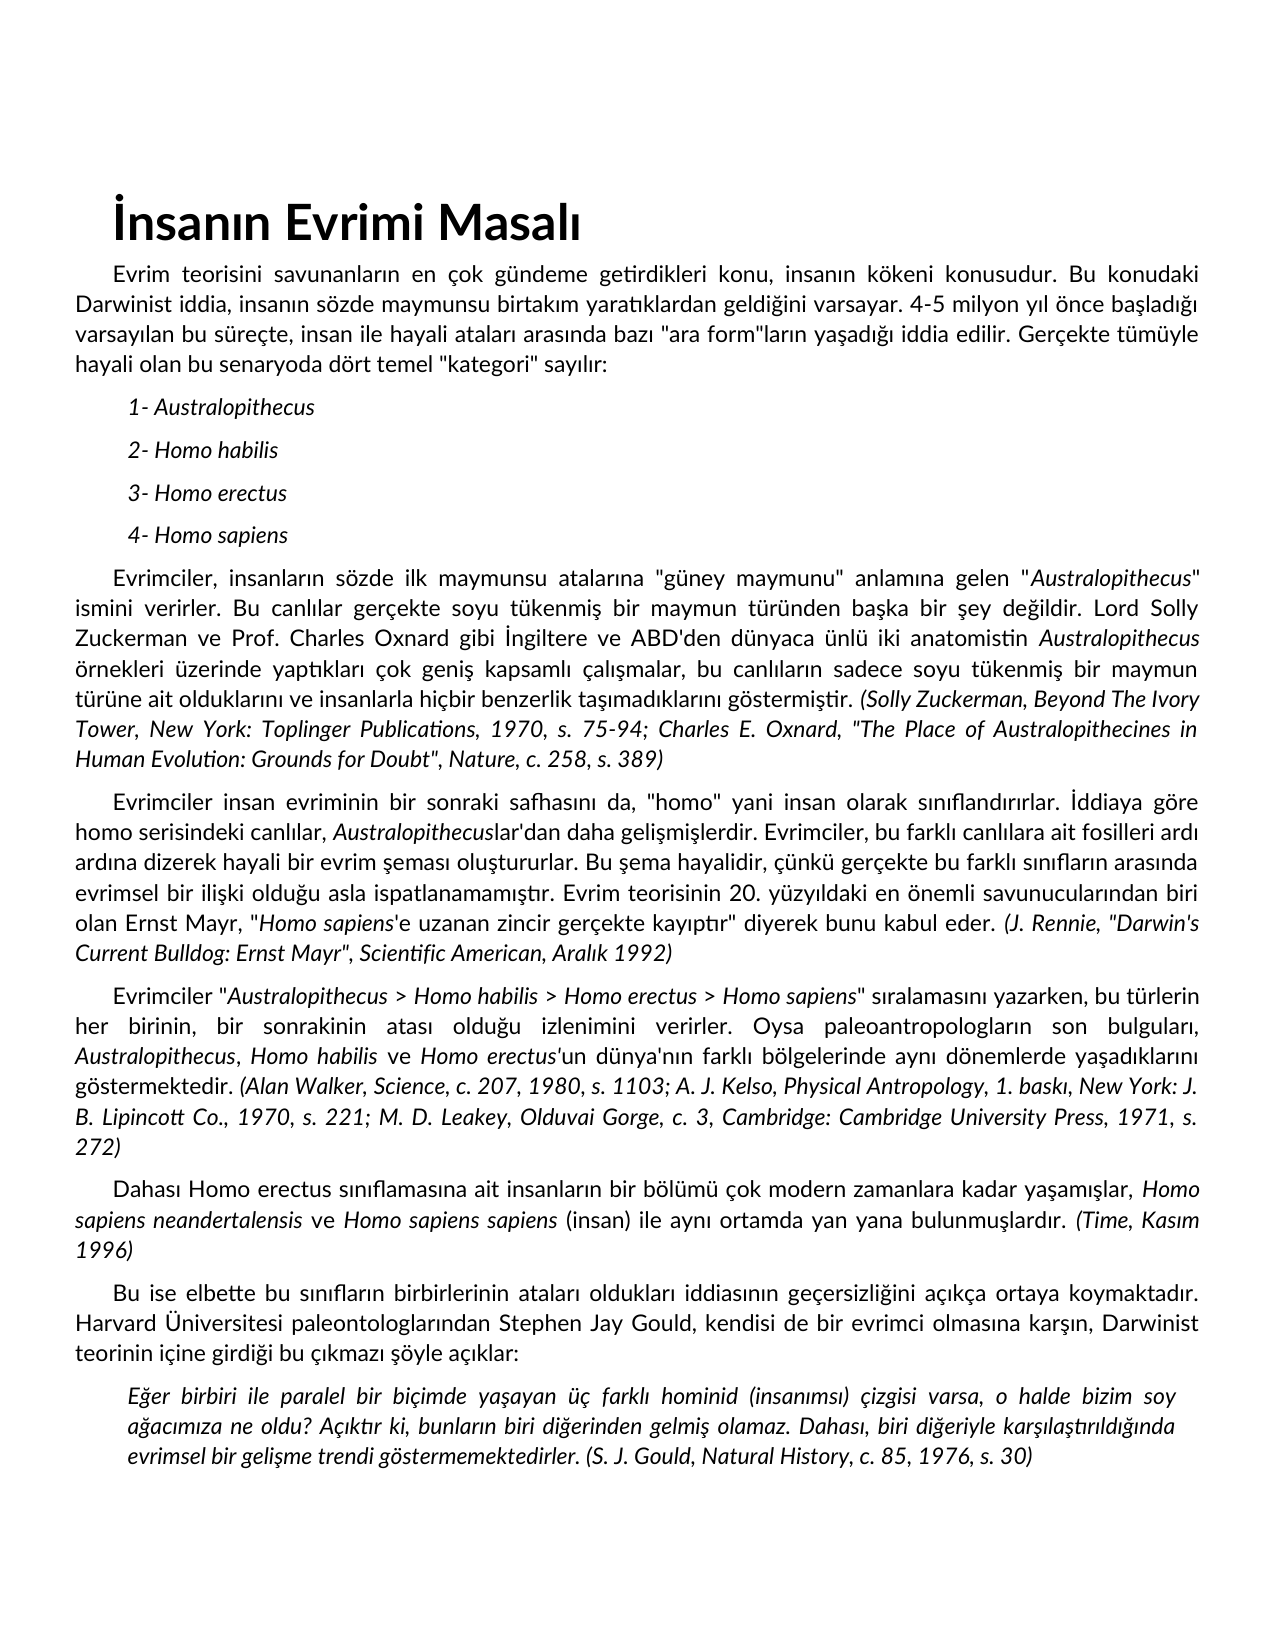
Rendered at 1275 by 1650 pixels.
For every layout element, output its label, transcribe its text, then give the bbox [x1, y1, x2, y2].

text Dahası Homo erectus sınıflamasına ait insanların bir bölümü çok modern zamanlara kadar yaşamışlar, Homo sapiens neandertalensis ve Homo sapiens sapiens (insan) ile aynı ortamda yan yana bulunmuşlardır. (Time, Kasım 1996) [75, 1175, 1200, 1263]
subtitle İnsanın Evrimi Masalı [112, 191, 1200, 251]
text Evrim teorisini savunanların en çok gündeme getirdikleri konu, insanın kökeni konusudur. Bu konudaki Darwinist iddia, insanın sözde maymunsu birtakım yaratıklardan geldiğini varsayar. 4-5 milyon yıl önce başladığı varsayılan bu süreçte, insan ile hayali ataları arasında bazı "ara form"ların yaşadığı iddia edilir. Gerçekte tümüyle hayali olan bu senaryoda dört temel "kategori" sayılır: [75, 260, 1200, 378]
text Evrimciler "Australopithecus > Homo habilis > Homo erectus > Homo sapiens" sıralamasını yazarken, bu türlerin her birinin, bir sonrakinin atası olduğu izlenimini verirler. Oysa paleoantropologların son bulguları, Australopithecus, Homo habilis ve Homo erectus'un dünya'nın farklı bölgelerinde aynı dönemlerde yaşadıklarını göstermektedir. (Alan Walker, Science, c. 207, 1980, s. 1103; A. J. Kelso, Physical Antropology, 1. baskı, New York: J. B. Lipincott Co., 1970, s. 221; M. D. Leakey, Olduvai Gorge, c. 3, Cambridge: Cambridge University Press, 1971, s. 272) [75, 982, 1200, 1160]
text 2- Homo habilis [127, 436, 1177, 463]
text Eğer birbiri ile paralel bir biçimde yaşayan üç farklı hominid (insanımsı) çizgisi varsa, o halde bizim soy ağacımıza ne oldu? Açıktır ki, bunların biri diğerinden gelmiş olamaz. Dahası, biri diğeriyle karşılaştırıldığında evrimsel bir gelişme trendi göstermemektedirler. (S. J. Gould, Natural History, c. 85, 1976, s. 30) [127, 1382, 1177, 1469]
text 4- Homo sapiens [127, 521, 1177, 549]
text Bu ise elbette bu sınıfların birbirlerinin ataları oldukları iddiasının geçersizliğini açıkça ortaya koymaktadır. Harvard Üniversitesi paleontologlarından Stephen Jay Gould, kendisi de bir evrimci olmasına karşın, Darwinist teorinin içine girdiği bu çıkmazı şöyle açıklar: [75, 1278, 1200, 1366]
text 3- Homo erectus [127, 478, 1177, 506]
text 1- Australopithecus [127, 393, 1177, 421]
text Evrimciler, insanların sözde ilk maymunsu atalarına "güney maymunu" anlamına gelen "Australopithecus" ismini verirler. Bu canlılar gerçekte soyu tükenmiş bir maymun türünden başka bir şey değildir. Lord Solly Zuckerman ve Prof. Charles Oxnard gibi İngiltere ve ABD'den dünyaca ünlü iki anatomistin Australopithecus örnekleri üzerinde yaptıkları çok geniş kapsamlı çalışmalar, bu canlıların sadece soyu tükenmiş bir maymun türüne ait olduklarını ve insanlarla hiçbir benzerlik taşımadıklarını göstermiştir. (Solly Zuckerman, Beyond The Ivory Tower, New York: Toplinger Publications, 1970, s. 75-94; Charles E. Oxnard, "The Place of Australopithecines in Human Evolution: Grounds for Doubt", Nature, c. 258, s. 389) [75, 564, 1200, 773]
text Evrimciler insan evriminin bir sonraki safhasını da, "homo" yani insan olarak sınıflandırırlar. İddiaya göre homo serisindeki canlılar, Australopithecuslar'dan daha gelişmişlerdir. Evrimciler, bu farklı canlılara ait fosilleri ardı ardına dizerek hayali bir evrim şeması oluştururlar. Bu şema hayalidir, çünkü gerçekte bu farklı sınıfların arasında evrimsel bir ilişki olduğu asla ispatlanamamıştır. Evrim teorisinin 20. yüzyıldaki en önemli savunucularından biri olan Ernst Mayr, "Homo sapiens'e uzanan zincir gerçekte kayıptır" diyerek bunu kabul eder. (J. Rennie, "Darwin's Current Bulldog: Ernst Mayr", Scientific American, Aralık 1992) [75, 788, 1200, 966]
